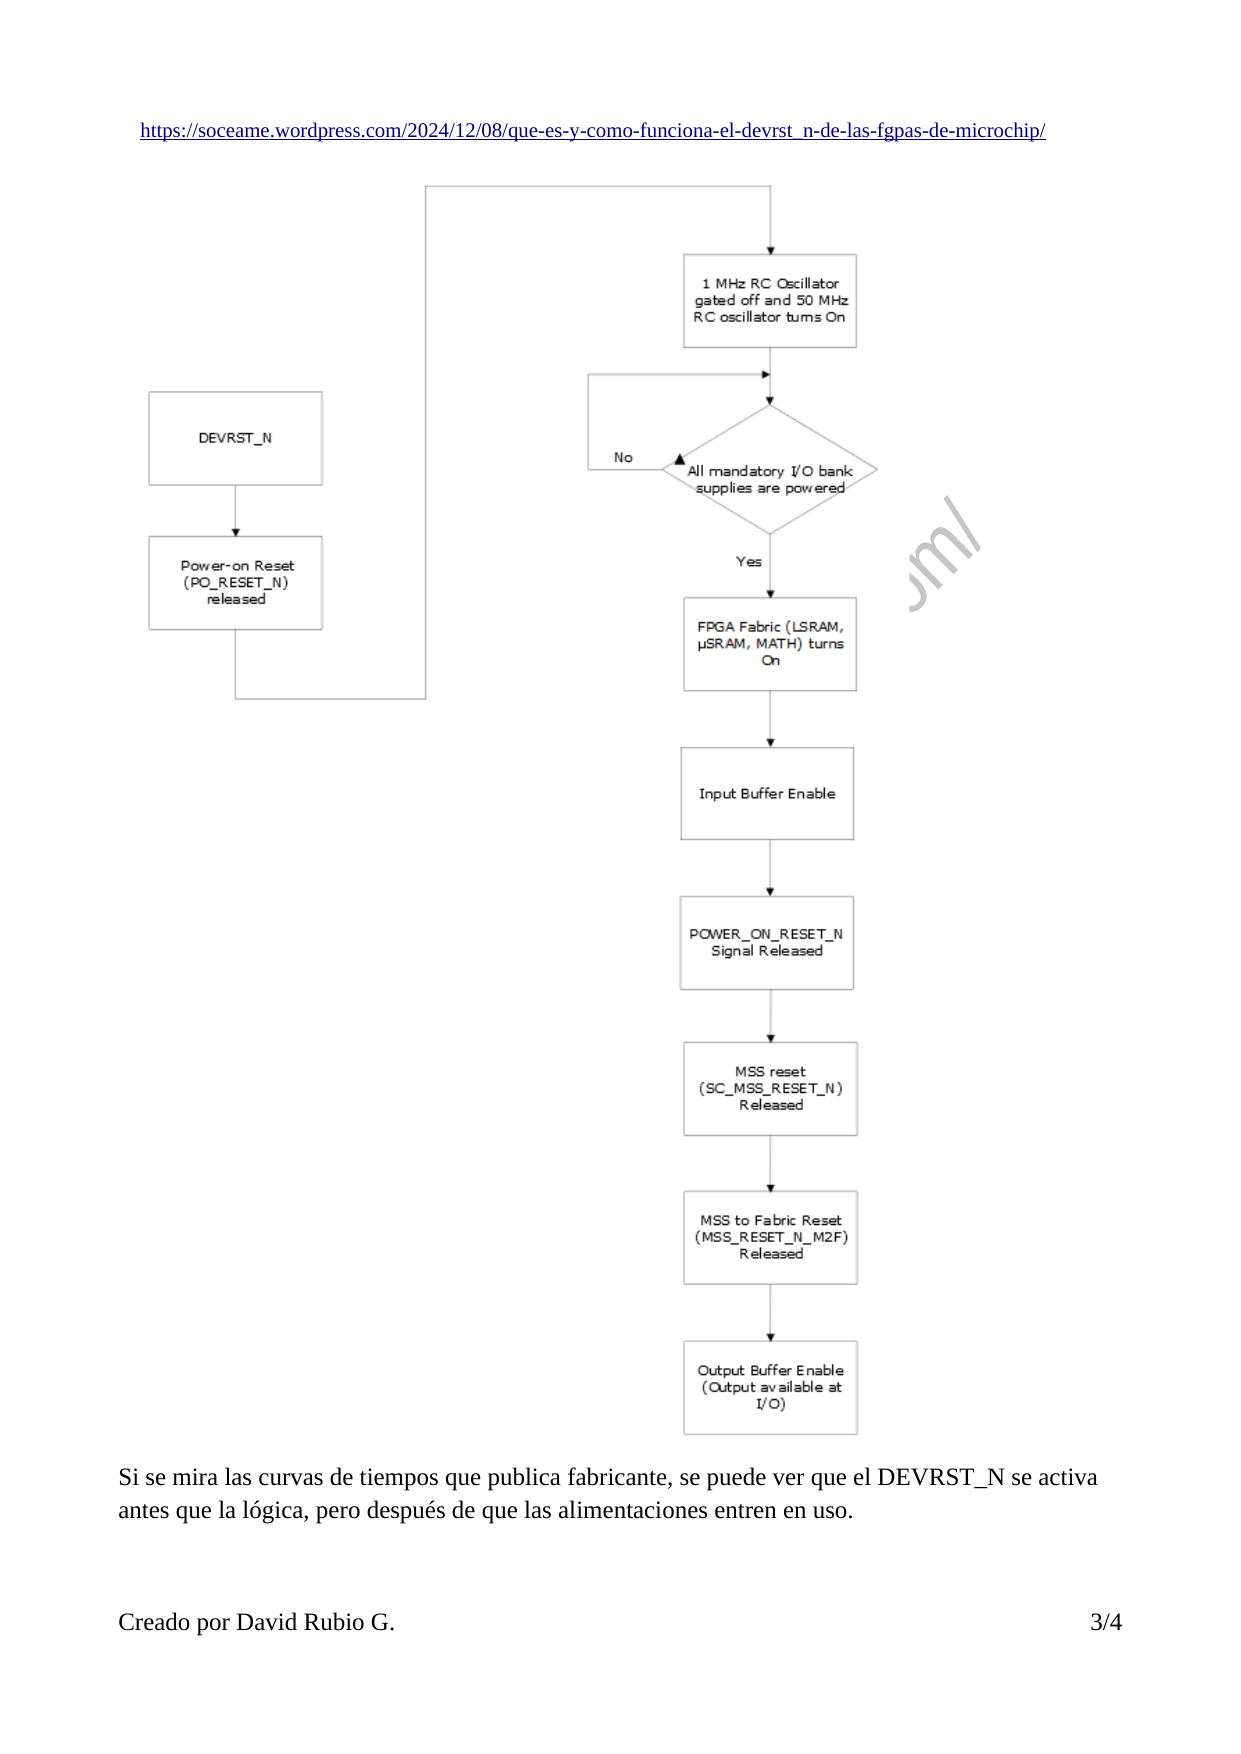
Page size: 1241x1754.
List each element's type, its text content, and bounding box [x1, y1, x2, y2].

text Si se mira las curvas de tiempos que publica fabricante, se puede ver que el DEVRST_N se activa antes que la lógica, pero después de que las alimentaciones entren en uso. [118, 1462, 1122, 1523]
picture [118, 177, 910, 1438]
